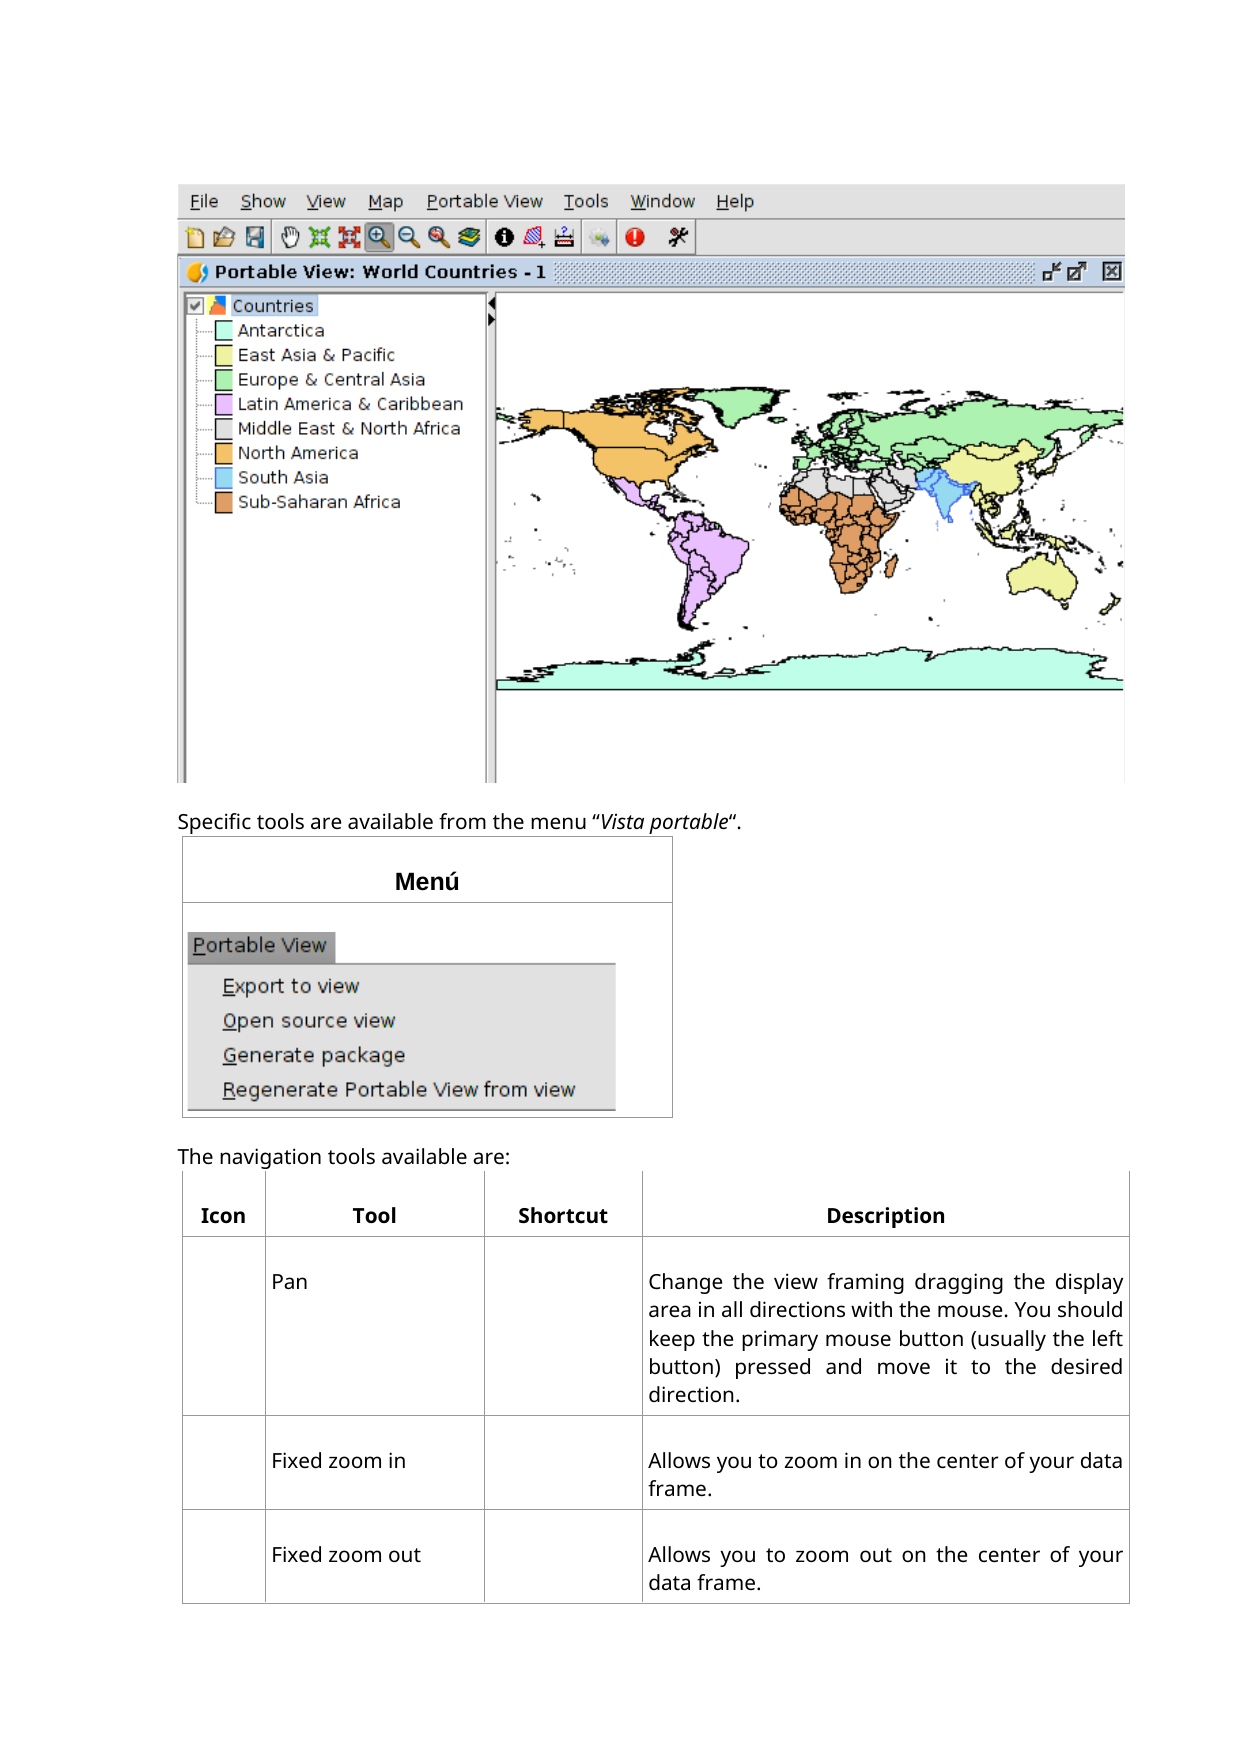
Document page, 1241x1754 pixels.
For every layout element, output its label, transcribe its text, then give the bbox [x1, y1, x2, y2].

table_header Icon [183, 1171, 265, 1236]
picture [177, 183, 1125, 783]
table_cell Pan [266, 1237, 484, 1415]
table_cell Change the view framing dragging the display area in all directions with the mouse. You should keep the primary mouse button (usually the left button) pressed and move it to the desired direction. [643, 1237, 1129, 1415]
table_cell [485, 1416, 642, 1508]
table_cell [183, 903, 672, 1117]
text Specific tools are available from the menu “Vista portable“. [177, 807, 1125, 836]
table_header Shortcut [485, 1171, 642, 1236]
table_cell Fixed zoom out [266, 1510, 484, 1602]
table_cell [183, 1510, 265, 1602]
table_header Menú [183, 837, 672, 902]
picture [187, 932, 616, 1111]
table_cell [485, 1237, 642, 1415]
table_cell Allows you to zoom in on the center of your data frame. [643, 1416, 1129, 1508]
table_cell [183, 1416, 265, 1508]
table_header Tool [266, 1171, 484, 1236]
table_cell [183, 1237, 265, 1415]
table_cell Fixed zoom in [266, 1416, 484, 1508]
table_cell [485, 1510, 642, 1602]
table_cell Allows you to zoom out on the center of your data frame. [643, 1510, 1129, 1602]
text The navigation tools available are: [177, 1142, 1125, 1171]
table_header Description [643, 1171, 1129, 1236]
